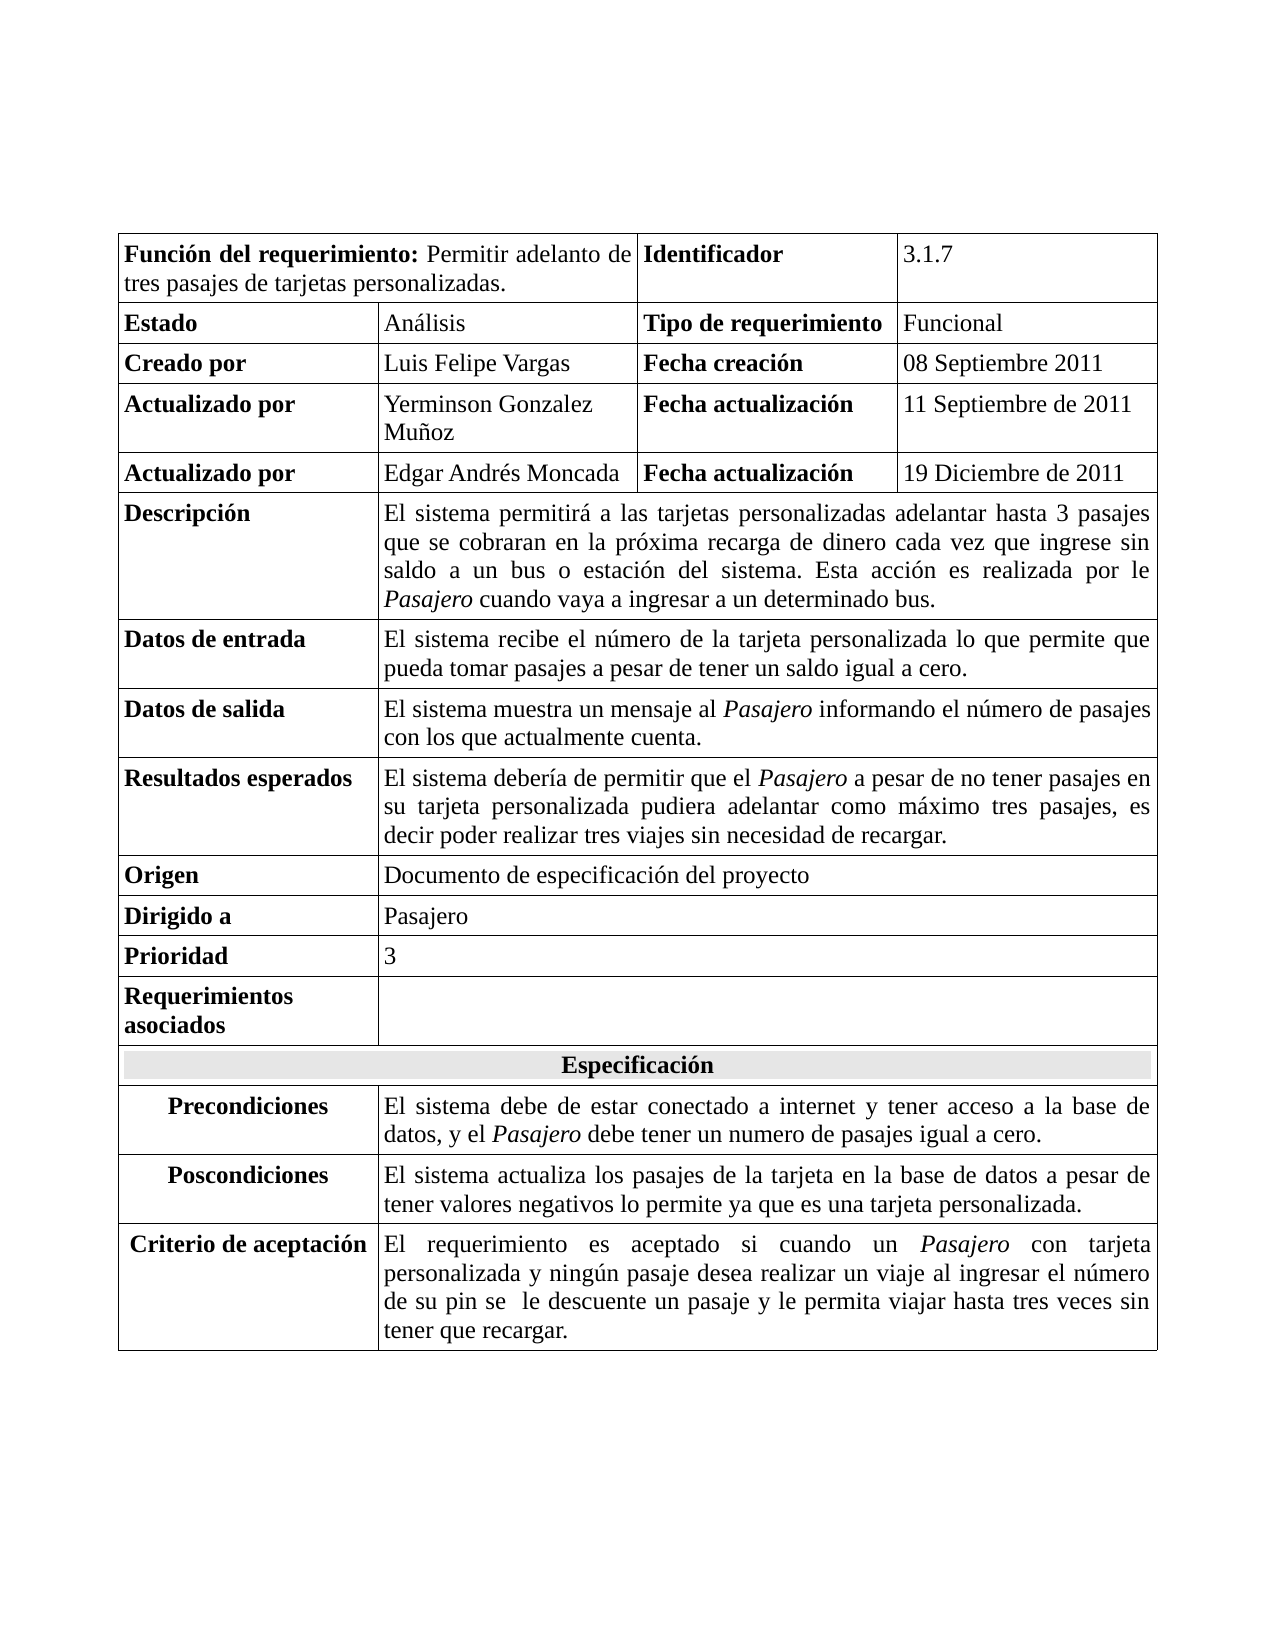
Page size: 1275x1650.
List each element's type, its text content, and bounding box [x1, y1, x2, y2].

table_cell Dirigido a [119, 896, 378, 935]
table_cell El requerimiento es aceptado si cuando un Pasajero con tarjeta personalizada y ningún pasaje desea realizar un viaje al ingresar el número de su pin se le descuente un pasaje y le permita viajar hasta tres veces sin tener que recargar. [379, 1224, 1157, 1350]
table_cell 08 Septiembre 2011 [898, 344, 1157, 383]
table_cell Tipo de requerimiento [638, 303, 897, 342]
table_cell Criterio de aceptación [119, 1224, 378, 1350]
table_cell Especificación [119, 1046, 1157, 1085]
table_cell Fecha creación [638, 344, 897, 383]
table_cell Yerminson Gonzalez Muñoz [379, 384, 637, 452]
table_cell El sistema actualiza los pasajes de la tarjeta en la base de datos a pesar de tener valores negativos lo permite ya que es una tarjeta personalizada. [379, 1155, 1157, 1223]
table_cell Origen [119, 856, 378, 895]
table_cell Fecha actualización [638, 384, 897, 452]
table_cell 3 [379, 936, 1157, 976]
table_cell Requerimientos asociados [119, 977, 378, 1045]
table_cell Actualizado por [119, 453, 378, 492]
table_cell Pasajero [379, 896, 1157, 935]
table_cell Actualizado por [119, 384, 378, 452]
table_header Identificador [638, 234, 897, 302]
table_cell [379, 977, 1157, 1045]
table_cell 19 Diciembre de 2011 [898, 453, 1157, 492]
table_cell Fecha actualización [638, 453, 897, 492]
table_cell Luis Felipe Vargas [379, 344, 637, 383]
table_cell El sistema permitirá a las tarjetas personalizadas adelantar hasta 3 pasajes que se cobraran en la próxima recarga de dinero cada vez que ingrese sin saldo a un bus o estación del sistema. Esta acción es realizada por le Pasajero cuando vaya a ingresar a un determinado bus. [379, 493, 1157, 619]
table_cell El sistema muestra un mensaje al Pasajero informando el número de pasajes con los que actualmente cuenta. [379, 689, 1157, 757]
table_cell Datos de salida [119, 689, 378, 757]
table_cell Resultados esperados [119, 758, 378, 855]
table_header 3.1.7 [898, 234, 1157, 302]
table_cell El sistema debe de estar conectado a internet y tener acceso a la base de datos, y el Pasajero debe tener un numero de pasajes igual a cero. [379, 1086, 1157, 1154]
table_cell Estado [119, 303, 378, 342]
table_cell Datos de entrada [119, 620, 378, 688]
table_cell Prioridad [119, 936, 378, 976]
table_cell Funcional [898, 303, 1157, 342]
table_cell Análisis [379, 303, 637, 342]
table_cell Documento de especificación del proyecto [379, 856, 1157, 895]
table_cell 11 Septiembre de 2011 [898, 384, 1157, 452]
table_cell El sistema recibe el número de la tarjeta personalizada lo que permite que pueda tomar pasajes a pesar de tener un saldo igual a cero. [379, 620, 1157, 688]
table_header Función del requerimiento: Permitir adelanto de tres pasajes de tarjetas personalizadas. [119, 234, 637, 302]
table_cell Precondiciones [119, 1086, 378, 1154]
table_cell Edgar Andrés Moncada [379, 453, 637, 492]
table_cell Poscondiciones [119, 1155, 378, 1223]
table_cell Creado por [119, 344, 378, 383]
table_cell Descripción [119, 493, 378, 619]
table_cell El sistema debería de permitir que el Pasajero a pesar de no tener pasajes en su tarjeta personalizada pudiera adelantar como máximo tres pasajes, es decir poder realizar tres viajes sin necesidad de recargar. [379, 758, 1157, 855]
